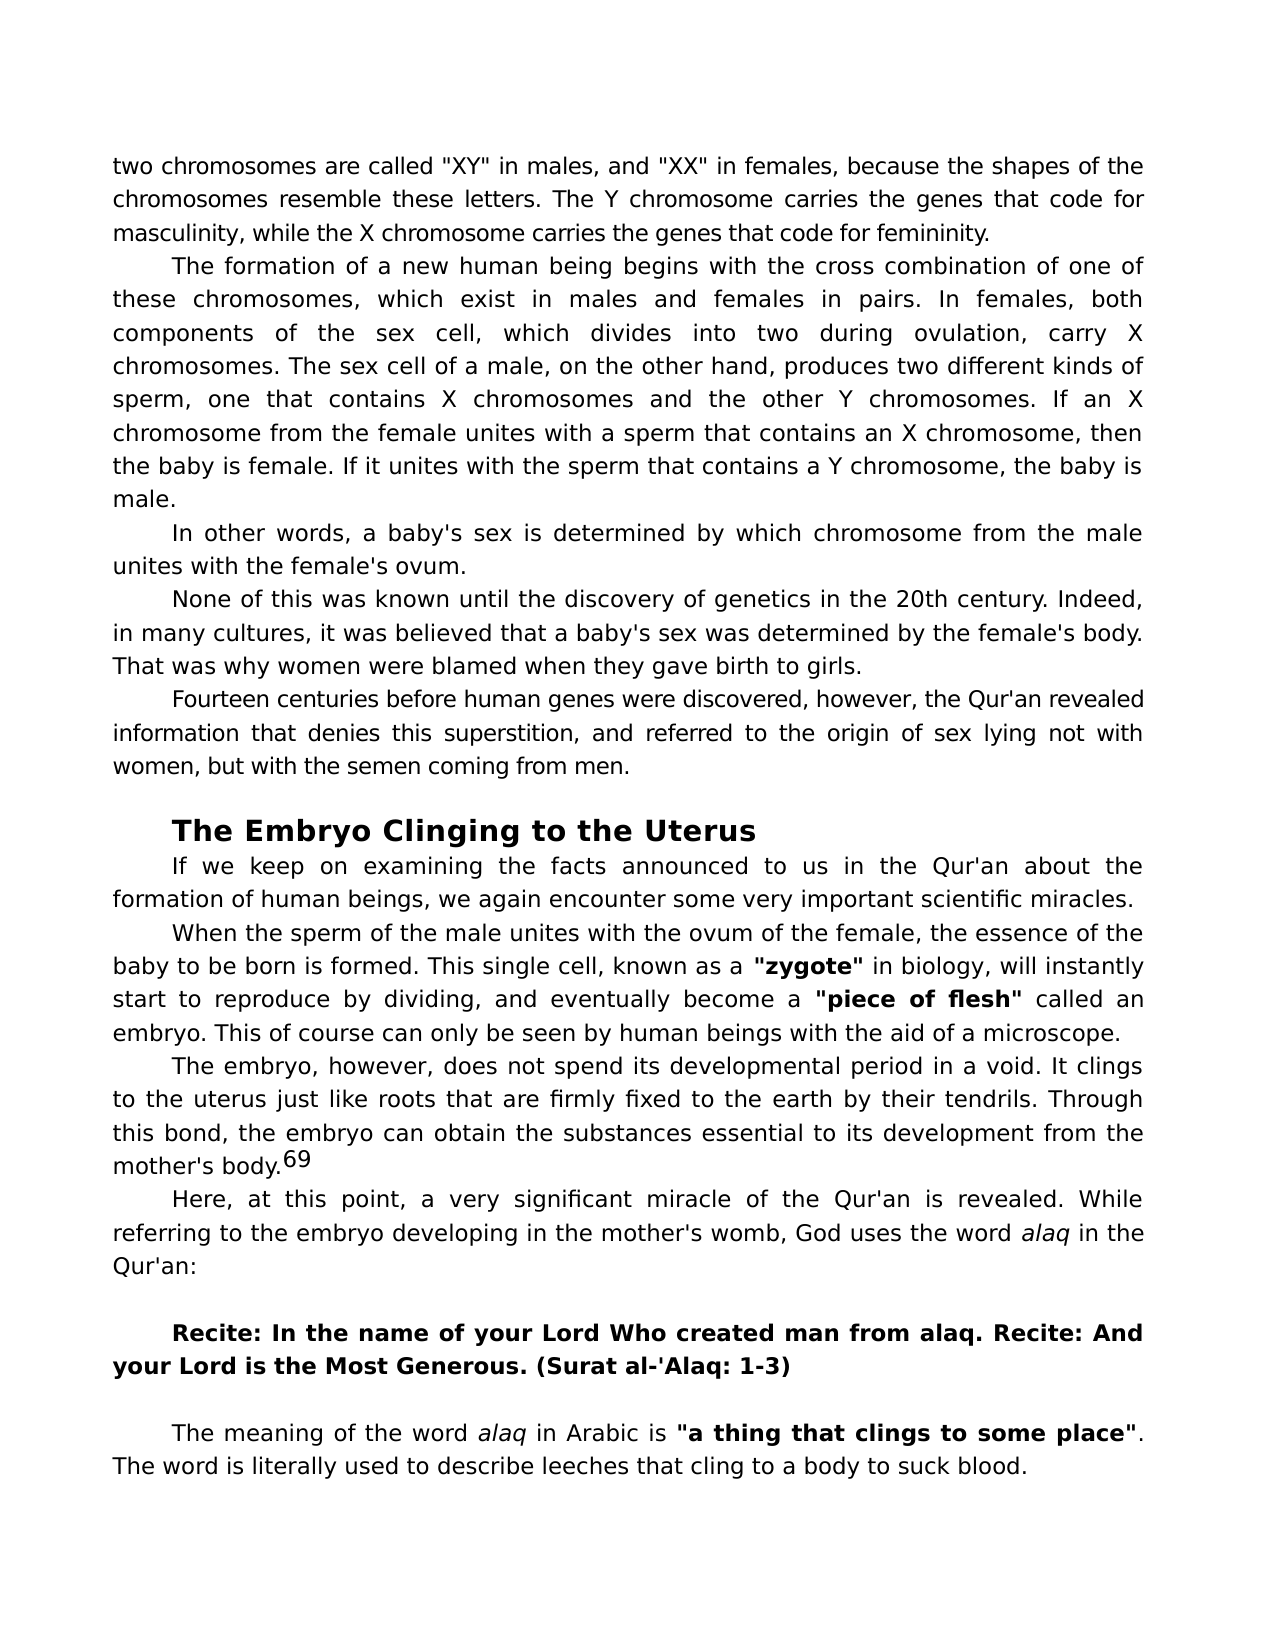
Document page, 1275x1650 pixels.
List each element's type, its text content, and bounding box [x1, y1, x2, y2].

text Recite: In the name of your Lord Who created man from alaq. Recite: And your Lord is the Most Generous. (Surat al-'Alaq: 1-3) [112, 1314, 1145, 1381]
text Here, at this point, a very significant miracle of the Qur'an is revealed. While referring to the embryo developing in the mother's womb, God uses the word alaq in the Qur'an: [112, 1181, 1145, 1281]
text The meaning of the word alaq in Arabic is "a thing that clings to some place". The word is literally used to describe leeches that cling to a body to suck blood. [112, 1414, 1145, 1481]
text None of this was known until the discovery of genetics in the 20th century. Indeed, in many cultures, it was believed that a baby's sex was determined by the female's body. That was why women were blamed when they gave birth to girls. [112, 581, 1145, 681]
text The embryo, however, does not spend its developmental period in a void. It clings to the uterus just like roots that are firmly fixed to the earth by their tendrils. Through this bond, the embryo can obtain the substances essential to its development from the mother's body.69 [112, 1048, 1145, 1181]
text In other words, a baby's sex is determined by which chromosome from the male unites with the female's ovum. [112, 514, 1145, 581]
text When the sperm of the male unites with the ovum of the female, the essence of the baby to be born is formed. This single cell, known as a "zygote" in biology, will instantly start to reproduce by dividing, and eventually become a "piece of flesh" called an embryo. This of course can only be seen by human beings with the aid of a microscope. [112, 914, 1145, 1048]
text The formation of a new human being begins with the cross combination of one of these chromosomes, which exist in males and females in pairs. In females, both components of the sex cell, which divides into two during ovulation, carry X chromosomes. The sex cell of a male, on the other hand, produces two different kinds of sperm, one that contains X chromosomes and the other Y chromosomes. If an X chromosome from the female unites with a sperm that contains an X chromosome, then the baby is female. If it unites with the sperm that contains a Y chromosome, the baby is male. [112, 248, 1145, 514]
text Fourteen centuries before human genes were discovered, however, the Qur'an revealed information that denies this superstition, and referred to the origin of sex lying not with women, but with the semen coming from men. [112, 681, 1145, 781]
text two chromosomes are called "XY" in males, and "XX" in females, because the shapes of the chromosomes resemble these letters. The Y chromosome carries the genes that code for masculinity, while the X chromosome carries the genes that code for femininity. [112, 148, 1145, 248]
text If we keep on examining the facts announced to us in the Qur'an about the formation of human beings, we again encounter some very important scientific miracles. [112, 848, 1145, 914]
text The Embryo Clinging to the Uterus [112, 814, 1145, 848]
